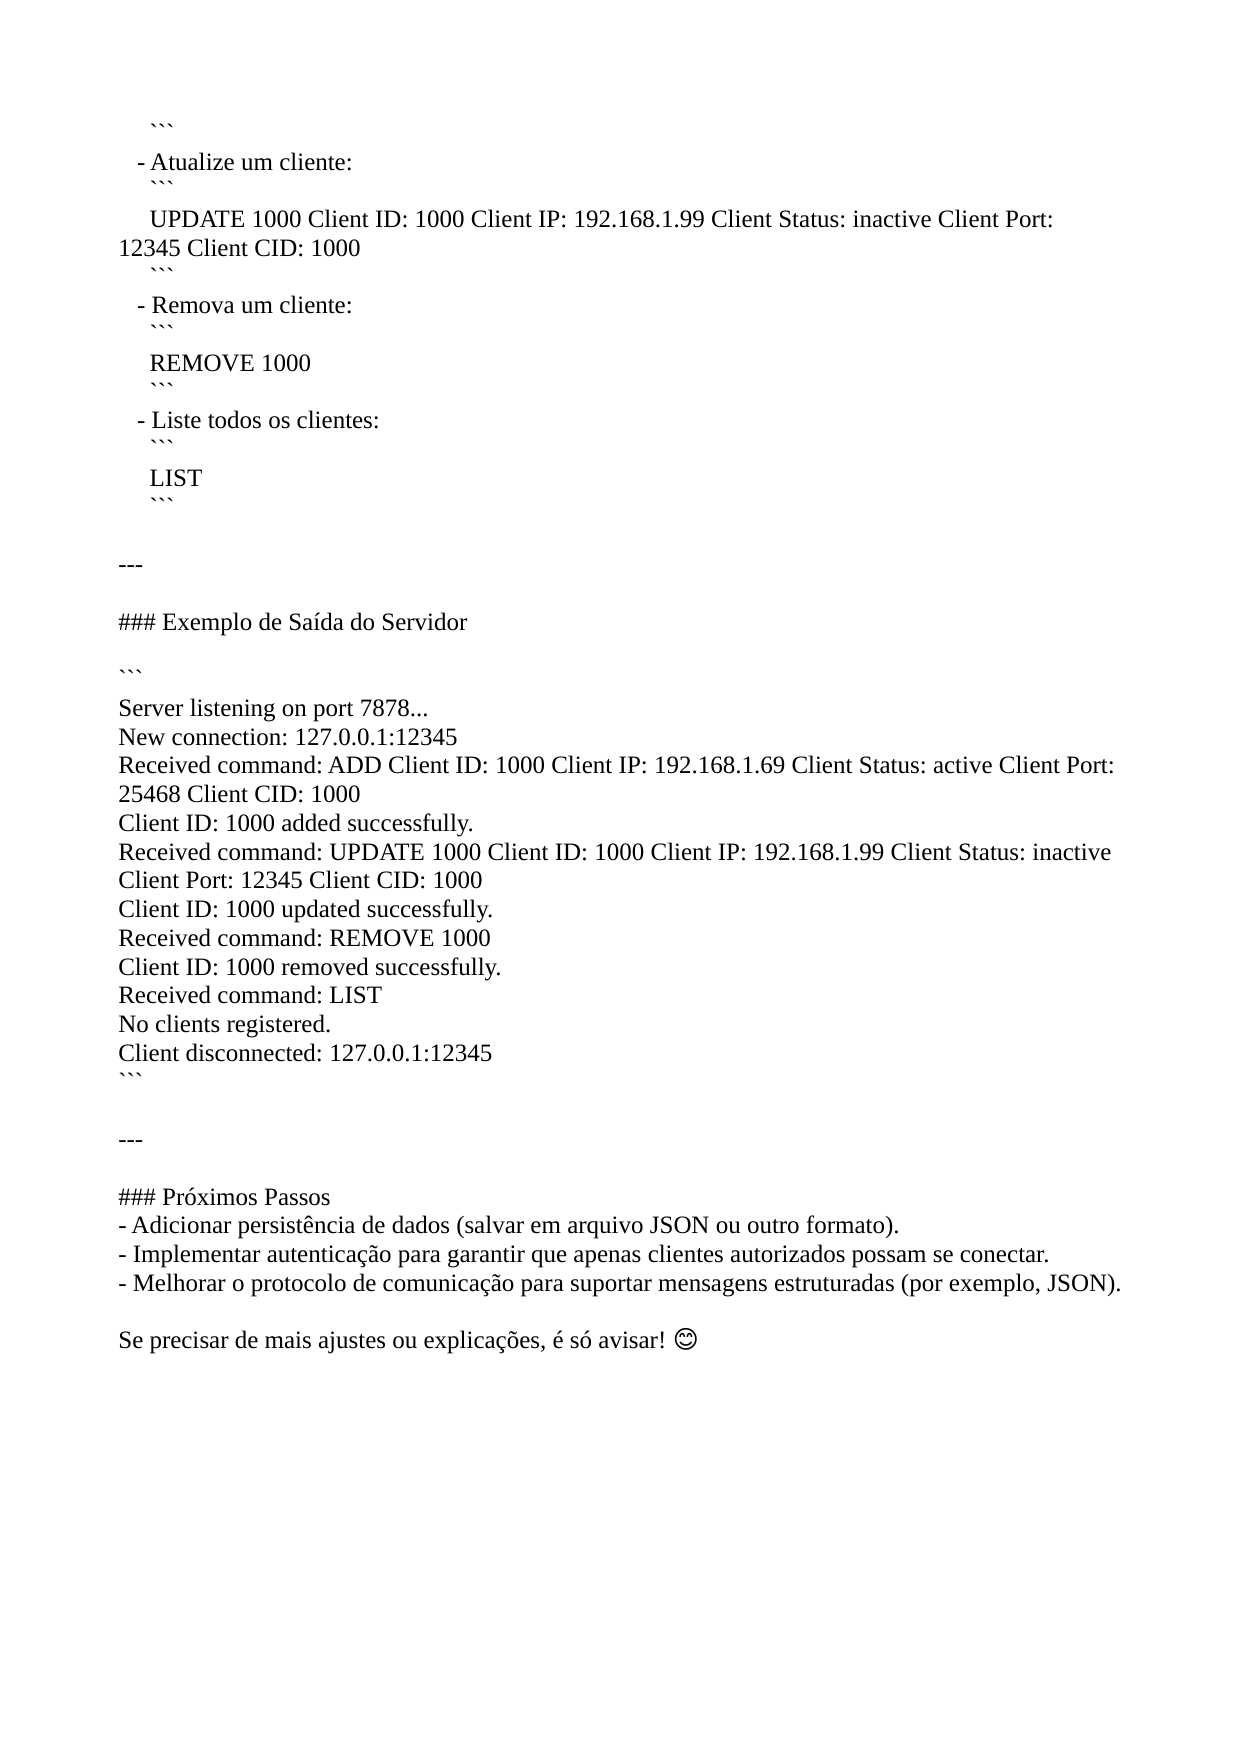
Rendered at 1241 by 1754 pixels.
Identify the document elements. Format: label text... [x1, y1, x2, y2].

text ``` [118, 434, 1122, 463]
text New connection: 127.0.0.1:12345 [118, 722, 1122, 751]
text - Implementar autenticação para garantir que apenas clientes autorizados possam se conectar. [118, 1239, 1122, 1268]
text Received command: ADD Client ID: 1000 Client IP: 192.168.1.69 Client Status: active Client Port: 25468 Client CID: 1000 [118, 751, 1122, 808]
text - Remova um cliente: [118, 291, 1122, 319]
text ``` [118, 176, 1122, 204]
text UPDATE 1000 Client ID: 1000 Client IP: 192.168.1.99 Client Status: inactive Client Port: 12345 Client CID: 1000 [118, 204, 1122, 262]
text ``` [118, 492, 1122, 521]
text Se precisar de mais ajustes ou explicações, é só avisar! 😊 [118, 1326, 1122, 1354]
text ``` [118, 319, 1122, 348]
text --- [118, 1124, 1122, 1153]
text - Adicionar persistência de dados (salvar em arquivo JSON ou outro formato). [118, 1211, 1122, 1239]
text - Melhorar o protocolo de comunicação para suportar mensagens estruturadas (por exemplo, JSON). [118, 1268, 1122, 1297]
text REMOVE 1000 [118, 348, 1122, 377]
text --- [118, 549, 1122, 578]
text Server listening on port 7878... [118, 693, 1122, 722]
text Client ID: 1000 added successfully. [118, 808, 1122, 837]
text Received command: REMOVE 1000 [118, 923, 1122, 952]
text - Atualize um cliente: [118, 147, 1122, 176]
text ``` [118, 262, 1122, 291]
text ``` [118, 118, 1122, 147]
text ``` [118, 664, 1122, 693]
text Client disconnected: 127.0.0.1:12345 [118, 1038, 1122, 1067]
text No clients registered. [118, 1009, 1122, 1038]
text Received command: LIST [118, 981, 1122, 1009]
text ``` [118, 1067, 1122, 1096]
text ### Próximos Passos [118, 1182, 1122, 1211]
text Client ID: 1000 updated successfully. [118, 894, 1122, 923]
text ### Exemplo de Saída do Servidor [118, 607, 1122, 636]
text Client ID: 1000 removed successfully. [118, 952, 1122, 981]
text - Liste todos os clientes: [118, 406, 1122, 434]
text ``` [118, 377, 1122, 406]
text LIST [118, 463, 1122, 492]
text Received command: UPDATE 1000 Client ID: 1000 Client IP: 192.168.1.99 Client Status: inactive Client Port: 12345 Client CID: 1000 [118, 837, 1122, 894]
